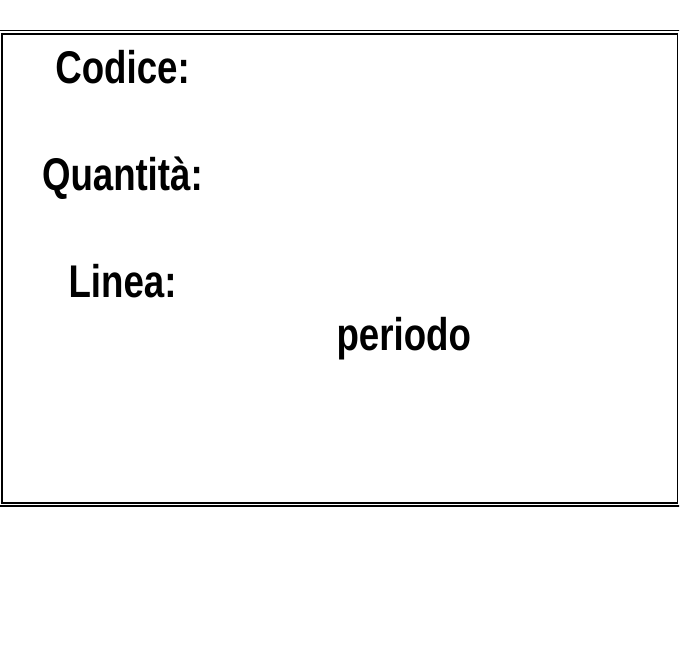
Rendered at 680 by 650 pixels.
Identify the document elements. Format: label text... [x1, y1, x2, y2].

table_cell </if> [0, 507, 679, 531]
table_cell Codice: <get_placeholder(data, 'code')> Quantità: <get_placeholder(data, 'quantity')> Linea: <get_placeholder(data, 'line')> periodo <get_placeholder(data, 'period')> <get_placeholder(data, 'partner')> <get_placeholder(data, 'address')> [3, 35, 677, 502]
table_header <if test="get_placeholder(data)"> [0, 0, 679, 29]
